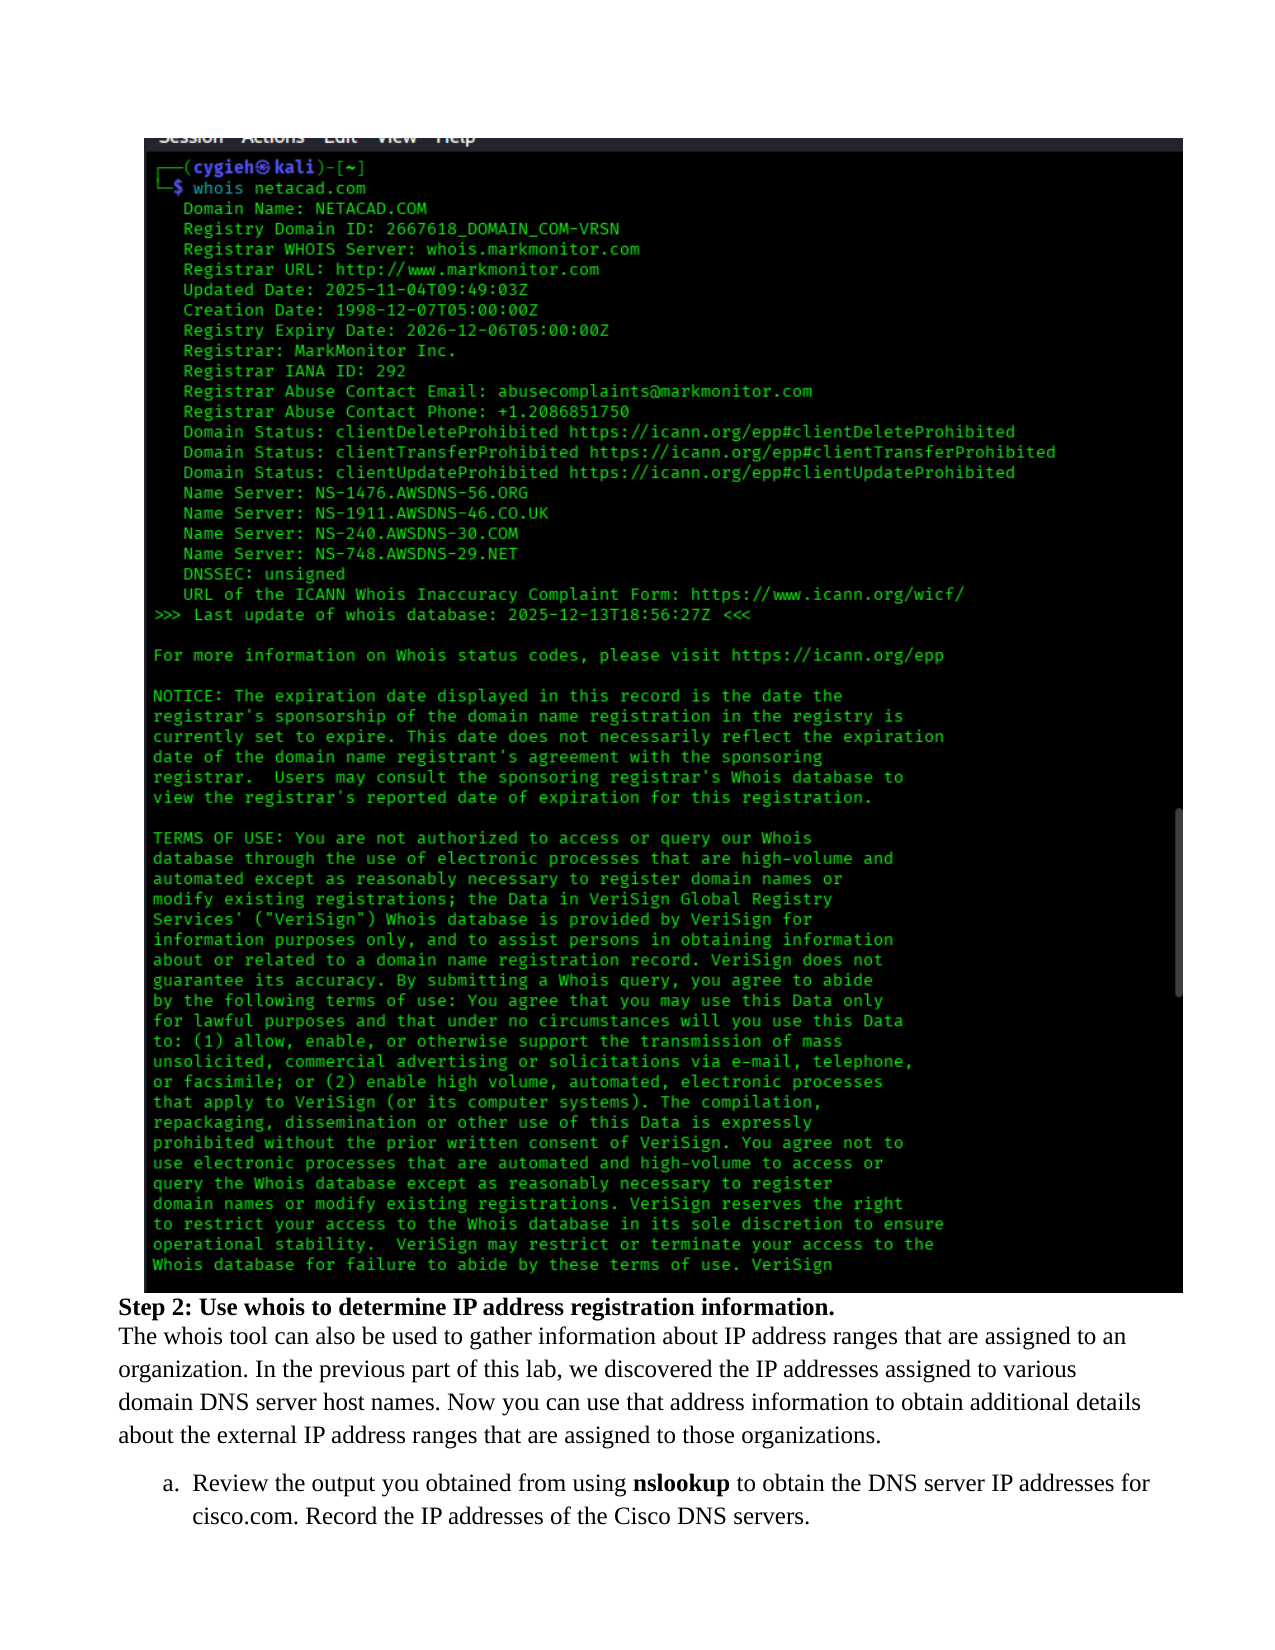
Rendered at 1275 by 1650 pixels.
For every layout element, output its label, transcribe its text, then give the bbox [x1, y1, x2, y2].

text Step 2: Use whois to determine IP address registration information. [118, 118, 1157, 1321]
text The whois tool can also be used to gather information about IP address ranges that are assigned to an organization. In the previous part of this lab, we discovered the IP addresses assigned to various domain DNS server host names. Now you can use that address information to obtain additional details about the external IP address ranges that are assigned to those organizations. [118, 1321, 1157, 1449]
picture [144, 138, 1183, 1293]
list Review the output you obtained from using nslookup to obtain the DNS server IP addresses for cisco.com. Record the IP addresses of the Cisco DNS servers. [162, 1468, 1157, 1529]
